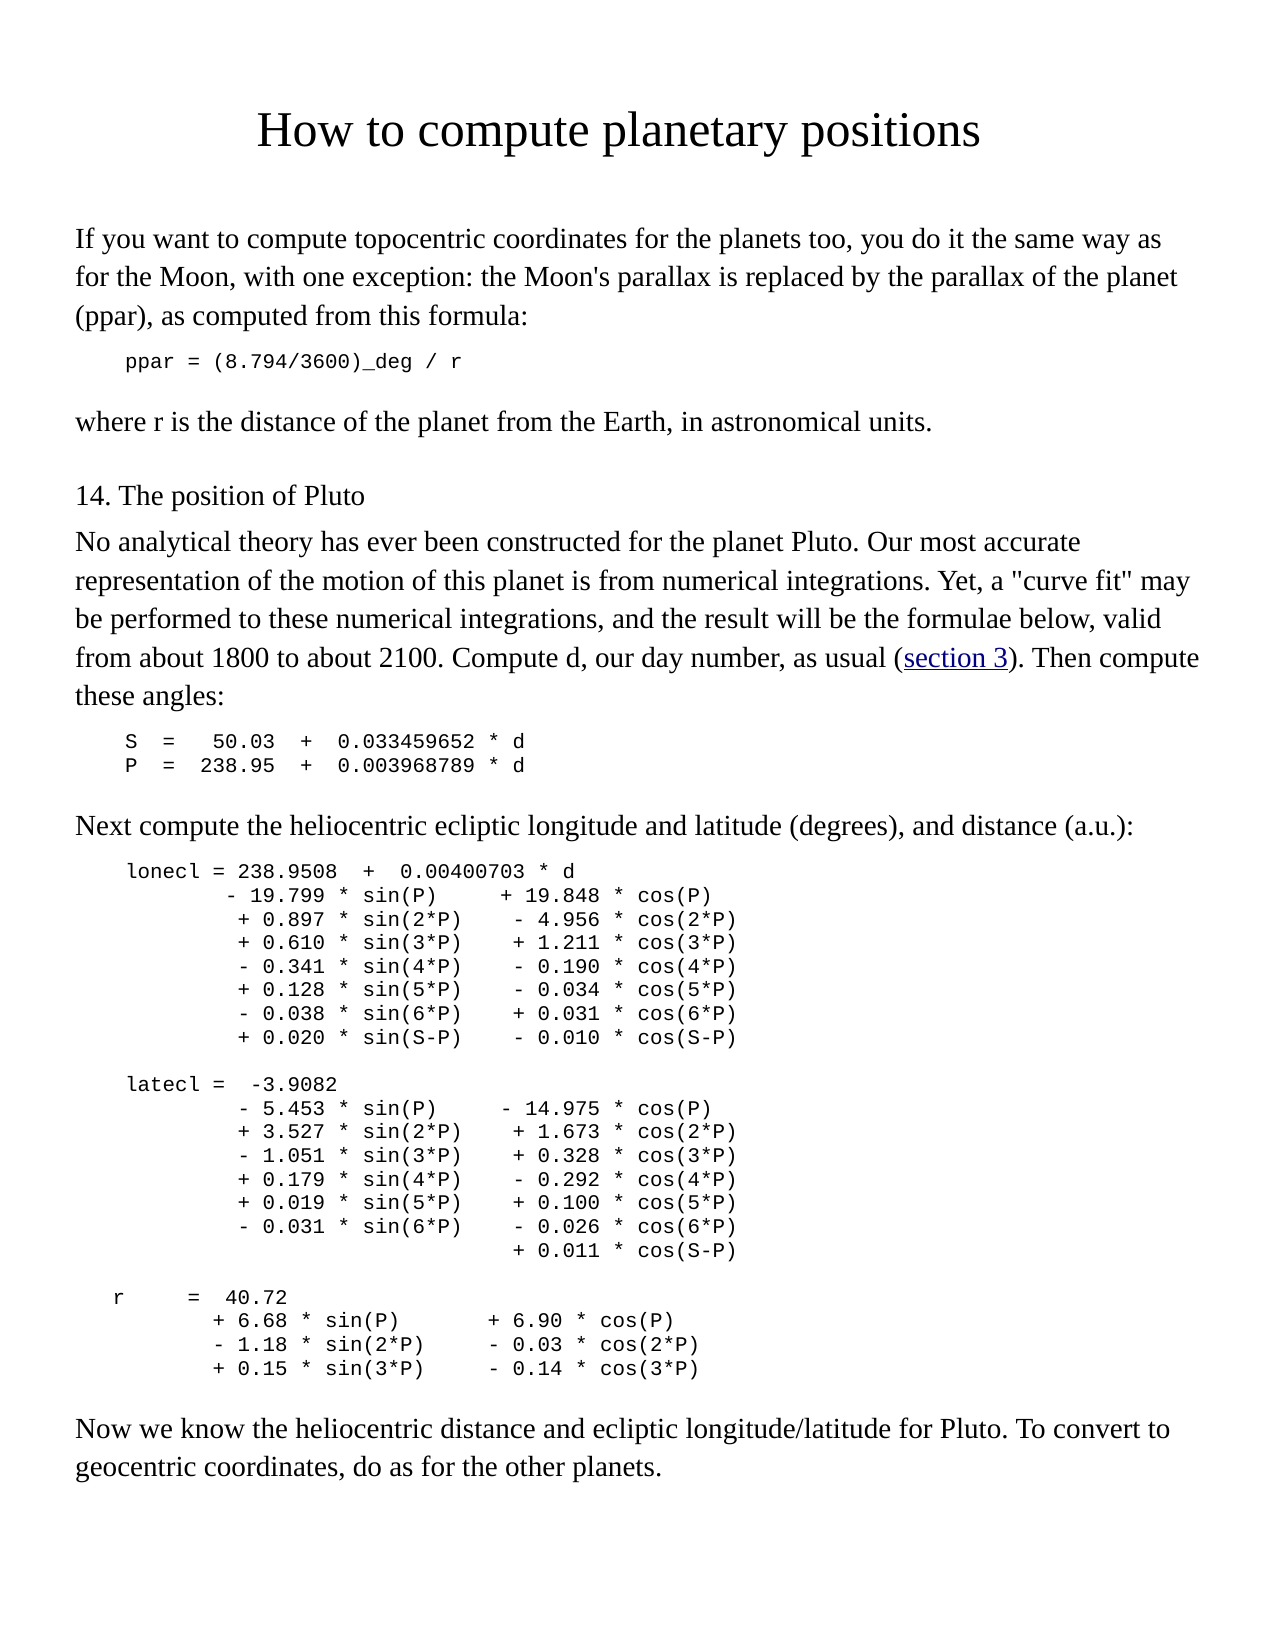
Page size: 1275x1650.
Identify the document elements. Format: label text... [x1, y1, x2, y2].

text P = 238.95 + 0.003968789 * d [75, 755, 1200, 779]
text - 19.799 * sin(P) + 19.848 * cos(P) [75, 885, 1200, 908]
text + 0.897 * sin(2*P) - 4.956 * cos(2*P) [75, 908, 1200, 932]
text ppar = (8.794/3600)_deg / r [75, 351, 1200, 374]
text + 6.68 * sin(P) + 6.90 * cos(P) [75, 1311, 1200, 1334]
text + 0.128 * sin(5*P) - 0.034 * cos(5*P) [75, 979, 1200, 1003]
text - 1.18 * sin(2*P) - 0.03 * cos(2*P) [75, 1334, 1200, 1358]
text + 0.019 * sin(5*P) + 0.100 * cos(5*P) [75, 1192, 1200, 1216]
text r = 40.72 [75, 1287, 1200, 1311]
text - 0.031 * sin(6*P) - 0.026 * cos(6*P) [75, 1216, 1200, 1239]
subtitle 14. The position of Pluto [75, 478, 1200, 512]
text No analytical theory has ever been constructed for the planet Pluto. Our most accurate representation of the motion of this planet is from numerical integrations. Yet, a "curve fit" may be performed to these numerical integrations, and the result will be the formulae below, valid from about 1800 to about 2100. Compute d, our day number, as usual (section 3). Then compute these angles: [75, 524, 1200, 712]
text lonecl = 238.9508 + 0.00400703 * d [75, 861, 1200, 885]
text + 0.179 * sin(4*P) - 0.292 * cos(4*P) [75, 1169, 1200, 1192]
text latecl = -3.9082 [75, 1074, 1200, 1098]
text If you want to compute topocentric coordinates for the planets too, you do it the same way as for the Moon, with one exception: the Moon's parallax is replaced by the parallax of the planet (ppar), as computed from this formula: [75, 187, 1200, 331]
text - 0.038 * sin(6*P) + 0.031 * cos(6*P) [75, 1003, 1200, 1027]
text where r is the distance of the planet from the Earth, in astronomical units. [75, 404, 1200, 438]
text - 5.453 * sin(P) - 14.975 * cos(P) [75, 1098, 1200, 1121]
text S = 50.03 + 0.033459652 * d [75, 731, 1200, 755]
text + 0.020 * sin(S-P) - 0.010 * cos(S-P) [75, 1027, 1200, 1050]
text + 3.527 * sin(2*P) + 1.673 * cos(2*P) [75, 1121, 1200, 1145]
text + 0.011 * cos(S-P) [75, 1239, 1200, 1263]
text + 0.610 * sin(3*P) + 1.211 * cos(3*P) [75, 932, 1200, 956]
text - 0.341 * sin(4*P) - 0.190 * cos(4*P) [75, 956, 1200, 979]
text Now we know the heliocentric distance and ecliptic longitude/latitude for Pluto. To convert to geocentric coordinates, do as for the other planets. [75, 1411, 1200, 1483]
text Next compute the heliocentric ecliptic longitude and latitude (degrees), and distance (a.u.): [75, 808, 1200, 842]
text - 1.051 * sin(3*P) + 0.328 * cos(3*P) [75, 1145, 1200, 1169]
text + 0.15 * sin(3*P) - 0.14 * cos(3*P) [75, 1358, 1200, 1381]
